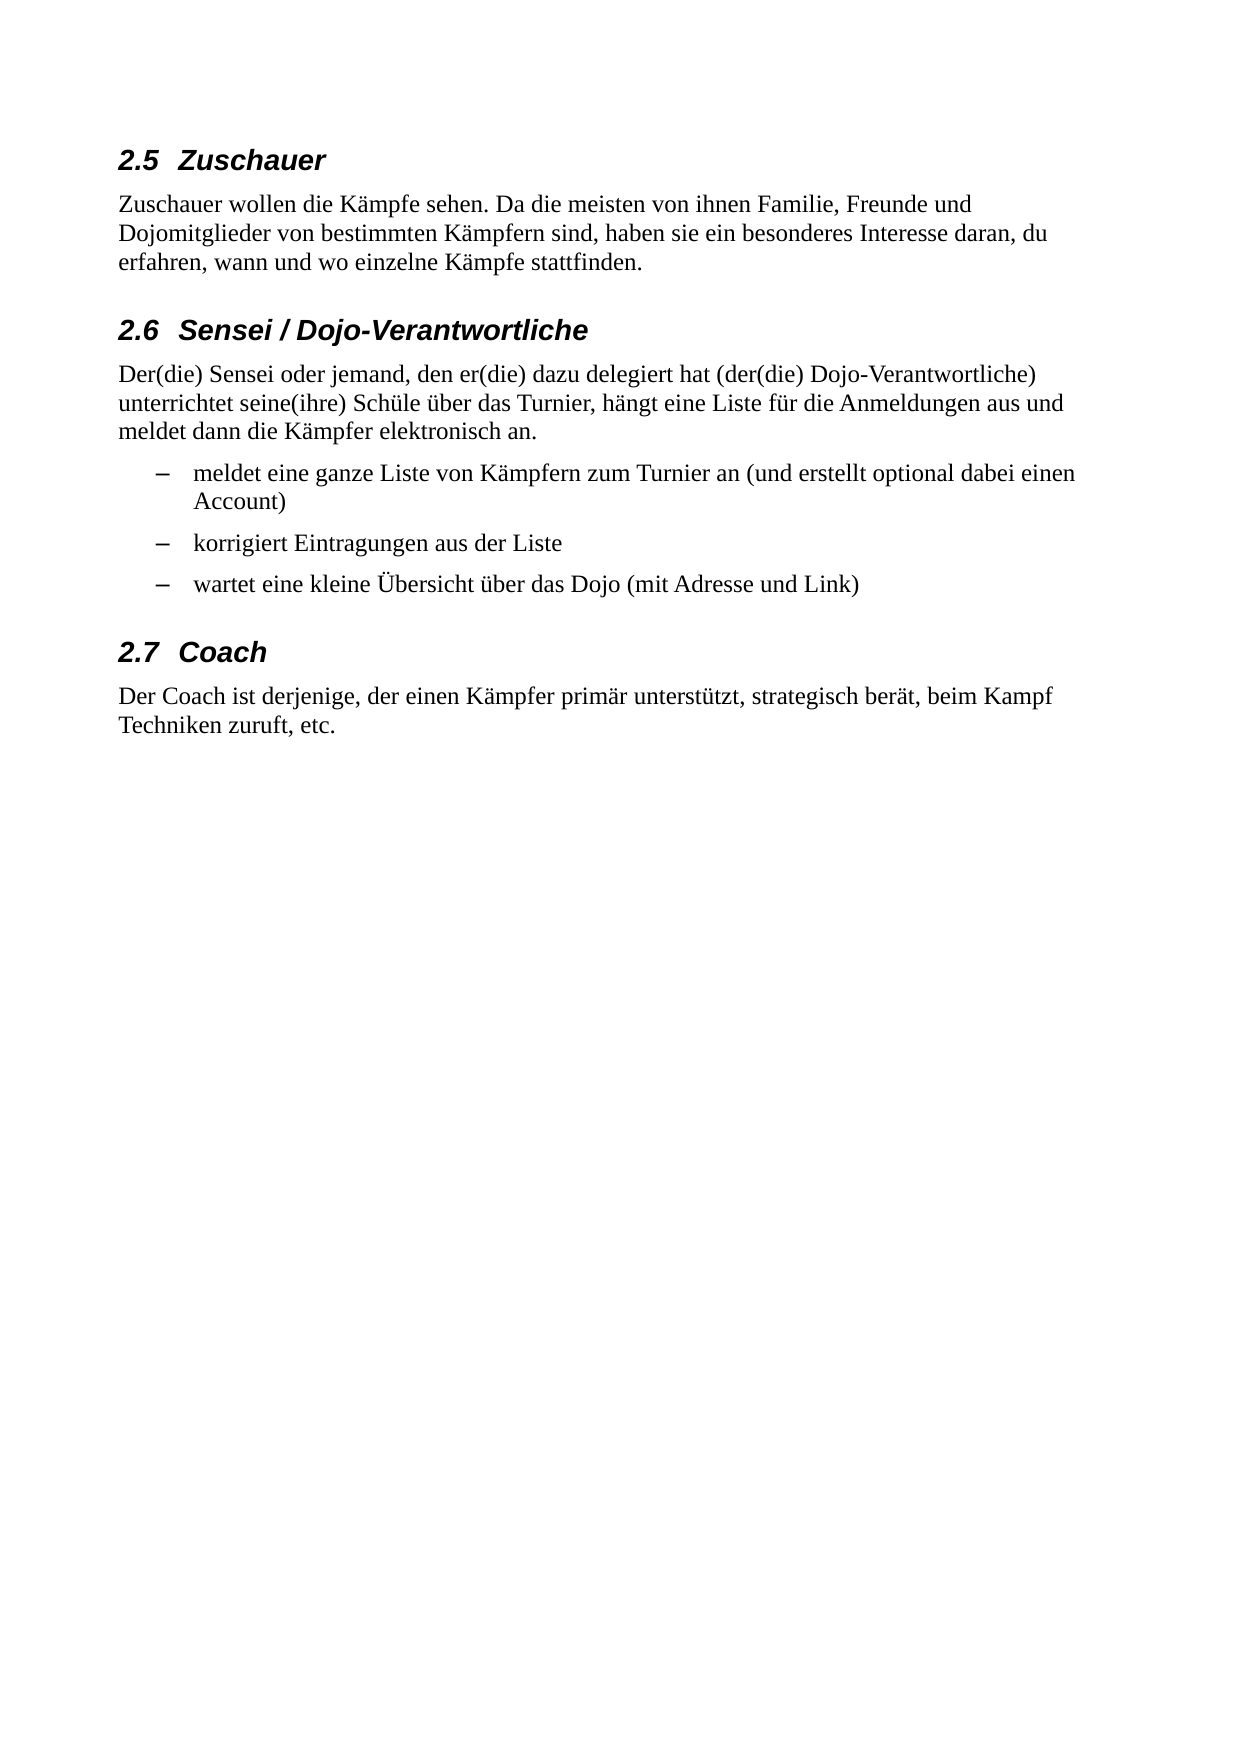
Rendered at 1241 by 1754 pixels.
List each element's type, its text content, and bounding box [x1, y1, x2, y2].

text Zuschauer wollen die Kämpfe sehen. Da die meisten von ihnen Familie, Freunde und Dojomitglieder von bestimmten Kämpfern sind, haben sie ein besonderes Interesse daran, du erfahren, wann und wo einzelne Kämpfe stattfinden. [118, 189, 1122, 275]
subtitle Zuschauer [118, 143, 1122, 177]
list wartet eine kleine Übersicht über das Dojo (mit Adresse und Link) [156, 569, 1122, 598]
subtitle Coach [118, 635, 1122, 669]
text Der Coach ist derjenige, der einen Kämpfer primär unterstützt, strategisch berät, beim Kampf Techniken zuruft, etc. [118, 681, 1122, 767]
list korrigiert Eintragungen aus der Liste [156, 528, 1122, 556]
subtitle Sensei / Dojo-Verantwortliche [118, 313, 1122, 346]
list meldet eine ganze Liste von Kämpfern zum Turnier an (und erstellt optional dabei einen Account) [156, 458, 1122, 515]
text Der(die) Sensei oder jemand, den er(die) dazu delegiert hat (der(die) Dojo-Verantwortliche) unterrichtet seine(ihre) Schüle über das Turnier, hängt eine Liste für die Anmeldungen aus und meldet dann die Kämpfer elektronisch an. [118, 359, 1122, 445]
